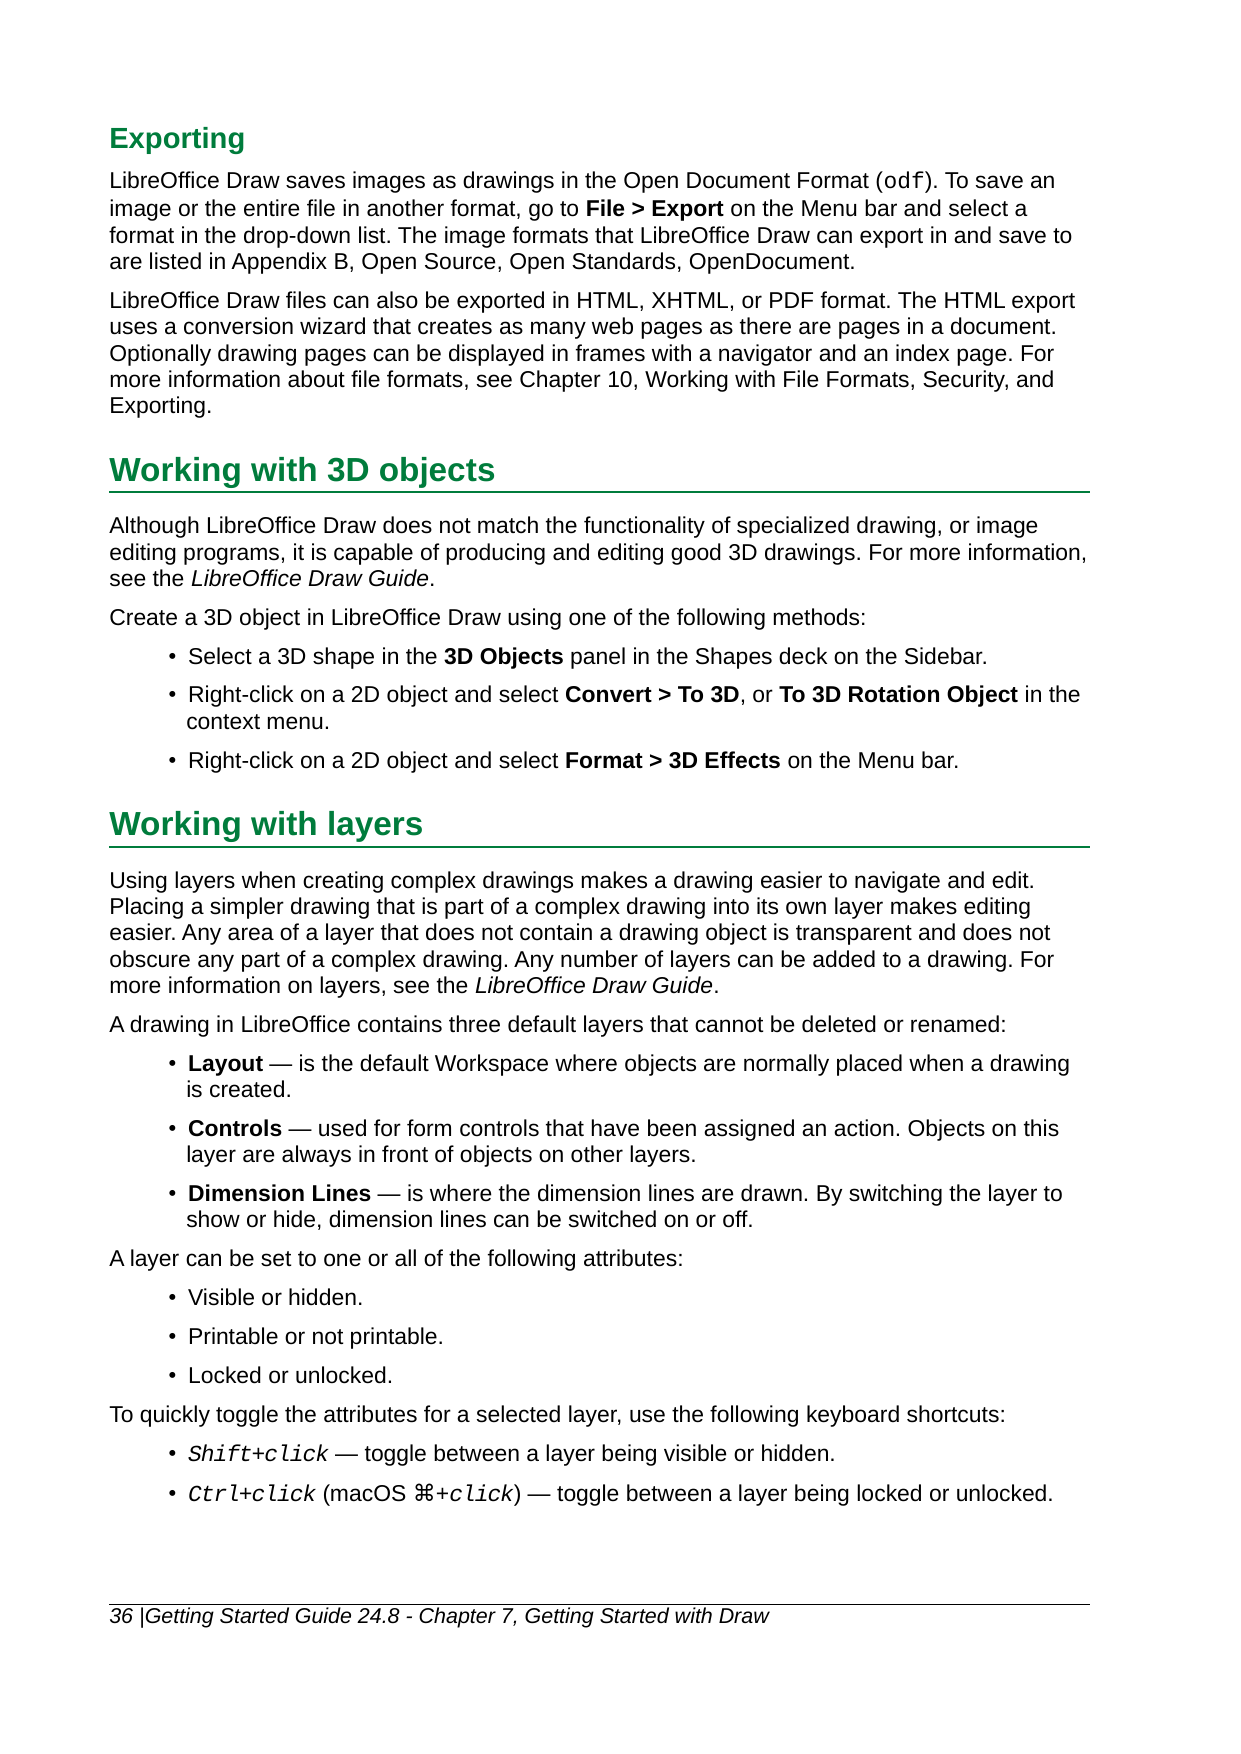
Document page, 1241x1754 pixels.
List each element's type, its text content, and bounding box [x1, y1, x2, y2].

subtitle Exporting [109, 121, 1090, 154]
text LibreOffice Draw files can also be exported in HTML, XHTML, or PDF format. The HTML export uses a conversion wizard that creates as many web pages as there are pages in a document. Optionally drawing pages can be displayed in frames with a navigator and an index page. For more information about file formats, see Chapter 10, Working with File Formats, Security, and Exporting. [109, 287, 1090, 419]
list Right-click on a 2D object and select Format > 3D Effects on the Menu bar. [168, 747, 1090, 773]
list Ctrl+click (macOS ⌘+click) — toggle between a layer being locked or unlocked. [168, 1480, 1090, 1509]
list Visible or hidden. [168, 1284, 1090, 1311]
list Dimension Lines — is where the dimension lines are drawn. By switching the layer to show or hide, dimension lines can be switched on or off. [168, 1180, 1090, 1233]
list A drawing in LibreOffice contains three default layers that cannot be deleted or renamed: [109, 1011, 1090, 1037]
list Shift+click — toggle between a layer being visible or hidden. [168, 1439, 1090, 1468]
subtitle Working with 3D objects [109, 450, 1090, 491]
list Right-click on a 2D object and select Convert > To 3D, or To 3D Rotation Object in the context menu. [168, 681, 1090, 734]
list Locked or unlocked. [168, 1362, 1090, 1388]
list To quickly toggle the attributes for a selected layer, use the following keyboard shortcuts: [109, 1401, 1090, 1427]
list Create a 3D object in LibreOffice Draw using one of the following methods: [109, 604, 1090, 630]
subtitle Working with layers [109, 804, 1090, 846]
list Select a 3D shape in the 3D Objects panel in the Shapes deck on the Sidebar. [168, 643, 1090, 669]
text Using layers when creating complex drawings makes a drawing easier to navigate and edit. Placing a simpler drawing that is part of a complex drawing into its own layer makes editing easier. Any area of a layer that does not contain a drawing object is transparent and does not obscure any part of a complex drawing. Any number of layers can be added to a drawing. For more information on layers, see the LibreOffice Draw Guide. [109, 867, 1090, 998]
text LibreOffice Draw saves images as drawings in the Open Document Format (odf). To save an image or the entire file in another format, go to File > Export on the Menu bar and select a format in the drop-down list. The image formats that LibreOffice Draw can export in and save to are listed in Appendix B, Open Source, Open Standards, OpenDocument. [109, 167, 1090, 274]
list A layer can be set to one or all of the following attributes: [109, 1245, 1090, 1272]
text Although LibreOffice Draw does not match the functionality of specialized drawing, or image editing programs, it is capable of producing and editing good 3D drawings. For more information, see the LibreOffice Draw Guide. [109, 512, 1090, 591]
list Layout — is the default Workspace where objects are normally placed when a drawing is created. [168, 1050, 1090, 1102]
list Printable or not printable. [168, 1323, 1090, 1349]
list Controls — used for form controls that have been assigned an action. Objects on this layer are always in front of objects on other layers. [168, 1115, 1090, 1168]
